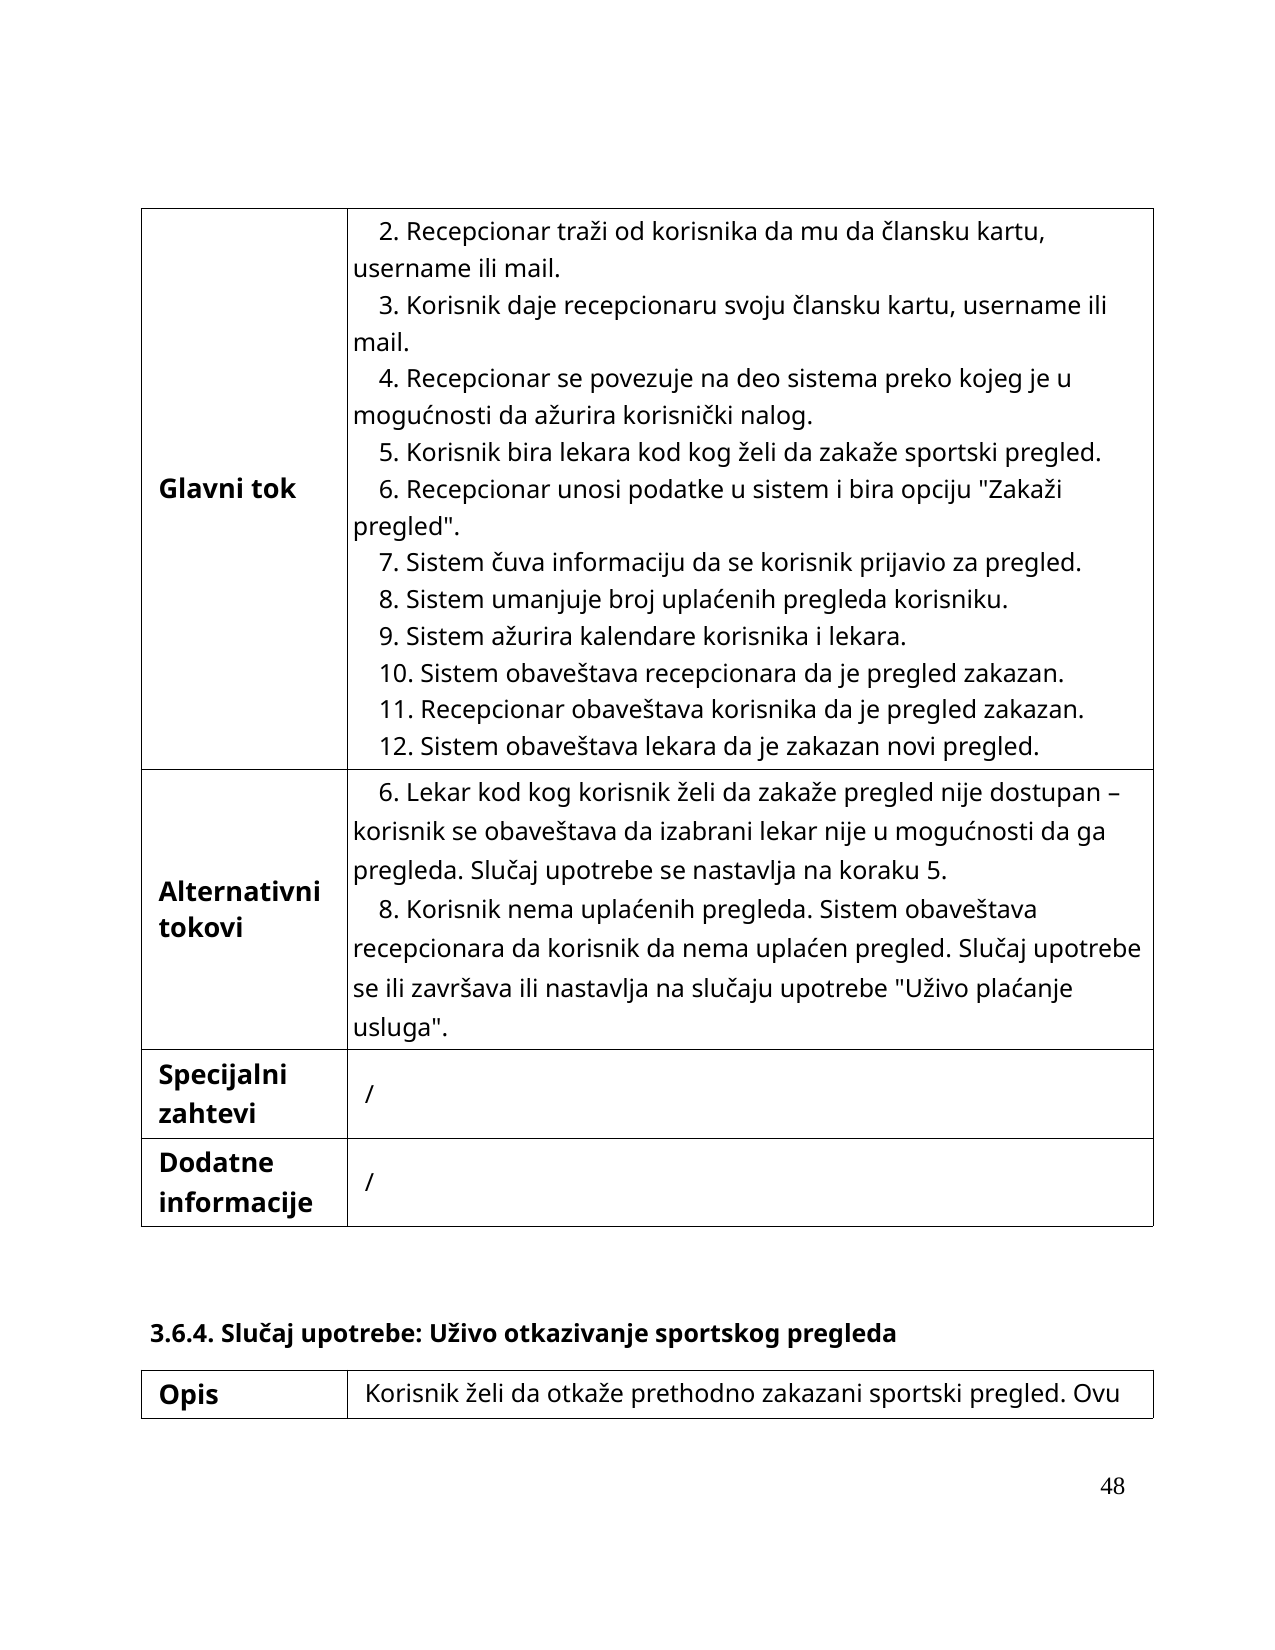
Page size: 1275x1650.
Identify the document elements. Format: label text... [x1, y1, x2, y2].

table_cell Alternativni tokovi [142, 770, 347, 1049]
table_cell 2. Recepcionar traži od korisnika da mu da člansku kartu, username ili mail. 3. Korisnik daje recepcionaru svoju člansku kartu, username ili mail. 4. Recepcionar se povezuje na deo sistema preko kojeg je u mogućnosti da ažurira korisnički nalog. 5. Korisnik bira lekara kod kog želi da zakaže sportski pregled. 6. Recepcionar unosi podatke u sistem i bira opciju "Zakaži pregled". 7. Sistem čuva informaciju da se korisnik prijavio za pregled. 8. Sistem umanjuje broj uplaćenih pregleda korisniku. 9. Sistem ažurira kalendare korisnika i lekara. 10. Sistem obaveštava recepcionara da je pregled zakazan. 11. Recepcionar obaveštava korisnika da je pregled zakazan. 12. Sistem obaveštava lekara da je zakazan novi pregled. [348, 209, 1153, 769]
table_cell / [348, 1050, 1153, 1137]
table_cell Dodatne informacije [142, 1139, 347, 1226]
table_cell Specijalni zahtevi [142, 1050, 347, 1137]
table_cell / [348, 1139, 1153, 1226]
text 3.6.4. Slučaj upotrebe: Uživo otkazivanje sportskog pregleda [150, 1316, 1125, 1350]
table_header Opis [142, 1371, 347, 1418]
table_header Korisnik želi da otkaže prethodno zakazani sportski pregled. Ovu [348, 1371, 1153, 1418]
table_cell Glavni tok [142, 209, 347, 769]
table_cell 6. Lekar kod kog korisnik želi da zakaže pregled nije dostupan – korisnik se obaveštava da izabrani lekar nije u mogućnosti da ga pregleda. Slučaj upotrebe se nastavlja na koraku 5. 8. Korisnik nema uplaćenih pregleda. Sistem obaveštava recepcionara da korisnik da nema uplaćen pregled. Slučaj upotrebe se ili završava ili nastavlja na slučaju upotrebe "Uživo plaćanje usluga". [348, 770, 1153, 1049]
